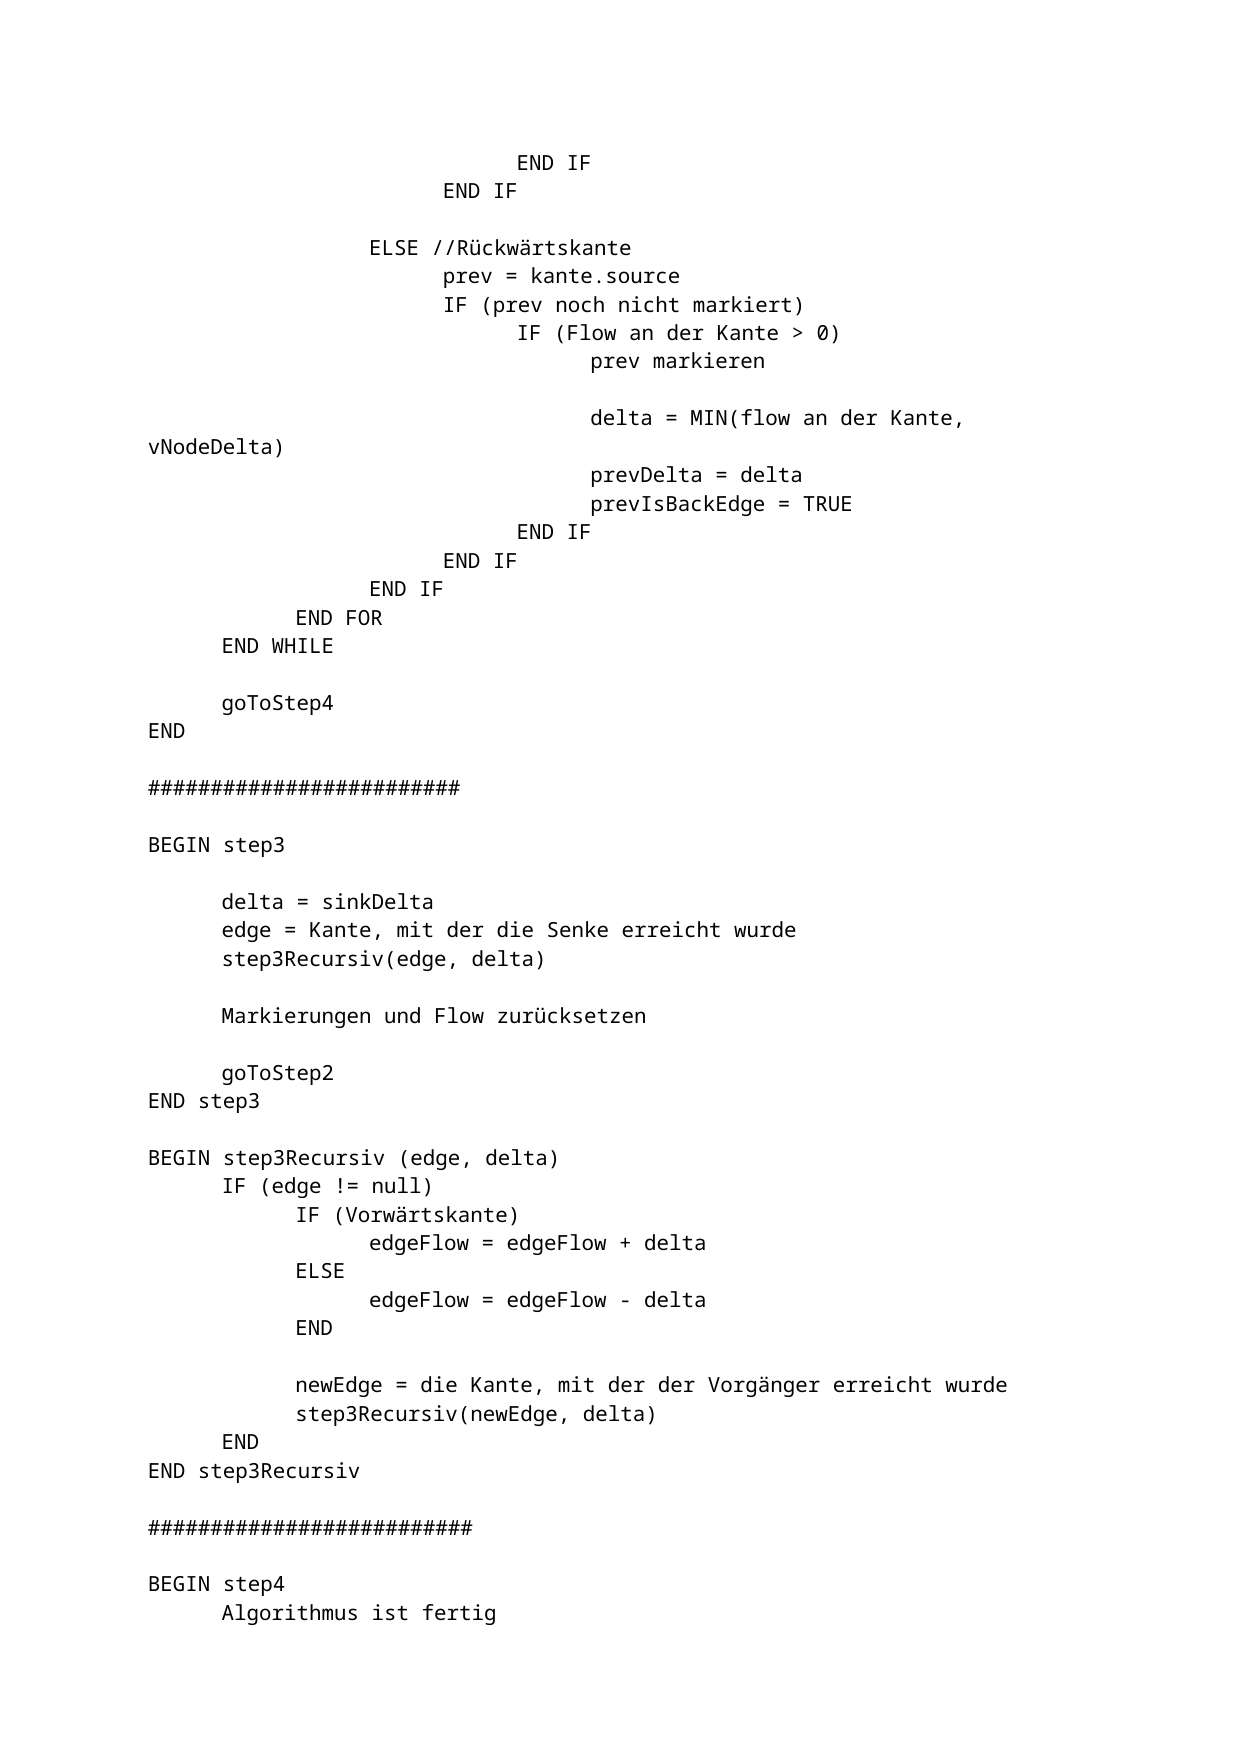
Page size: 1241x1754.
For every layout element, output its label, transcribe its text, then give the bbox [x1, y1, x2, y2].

text IF (Flow an der Kante > 0) [148, 318, 1093, 347]
text END IF [148, 517, 1093, 546]
text prev markieren [148, 347, 1093, 375]
text BEGIN step3Recursiv (edge, delta) [148, 1143, 1093, 1171]
text END [148, 1313, 1093, 1342]
text newEdge = die Kante, mit der der Vorgänger erreicht wurde [148, 1370, 1093, 1399]
text END step3 [148, 1086, 1093, 1114]
text END IF [148, 176, 1093, 204]
text END [148, 1427, 1093, 1456]
text END step3Recursiv [148, 1456, 1093, 1484]
text Markierungen und Flow zurücksetzen [148, 1001, 1093, 1029]
text prevIsBackEdge = TRUE [148, 489, 1093, 517]
text prevDelta = delta [148, 460, 1093, 489]
text prev = kante.source [148, 261, 1093, 290]
text END [148, 716, 1093, 745]
text END IF [148, 148, 1093, 176]
text step3Recursiv(edge, delta) [148, 944, 1093, 972]
text END WHILE [148, 631, 1093, 659]
text IF (prev noch nicht markiert) [148, 290, 1093, 318]
text delta = sinkDelta [148, 887, 1093, 915]
text END IF [148, 574, 1093, 603]
text delta = MIN(flow an der Kante, vNodeDelta) [148, 403, 1093, 460]
text ######################### [148, 773, 1093, 802]
text IF (Vorwärtskante) [148, 1200, 1093, 1228]
text edgeFlow = edgeFlow + delta [148, 1228, 1093, 1257]
text Algorithmus ist fertig [148, 1598, 1093, 1626]
text BEGIN step4 [148, 1569, 1093, 1598]
text edge = Kante, mit der die Senke erreicht wurde [148, 915, 1093, 944]
text END FOR [148, 603, 1093, 631]
text END IF [148, 546, 1093, 574]
text IF (edge != null) [148, 1171, 1093, 1200]
text ELSE //Rückwärtskante [148, 233, 1093, 261]
text goToStep2 [148, 1058, 1093, 1086]
text BEGIN step3 [148, 830, 1093, 858]
text step3Recursiv(newEdge, delta) [148, 1399, 1093, 1427]
text ELSE [148, 1257, 1093, 1285]
text edgeFlow = edgeFlow - delta [148, 1285, 1093, 1313]
text ########################## [148, 1513, 1093, 1541]
text goToStep4 [148, 688, 1093, 716]
